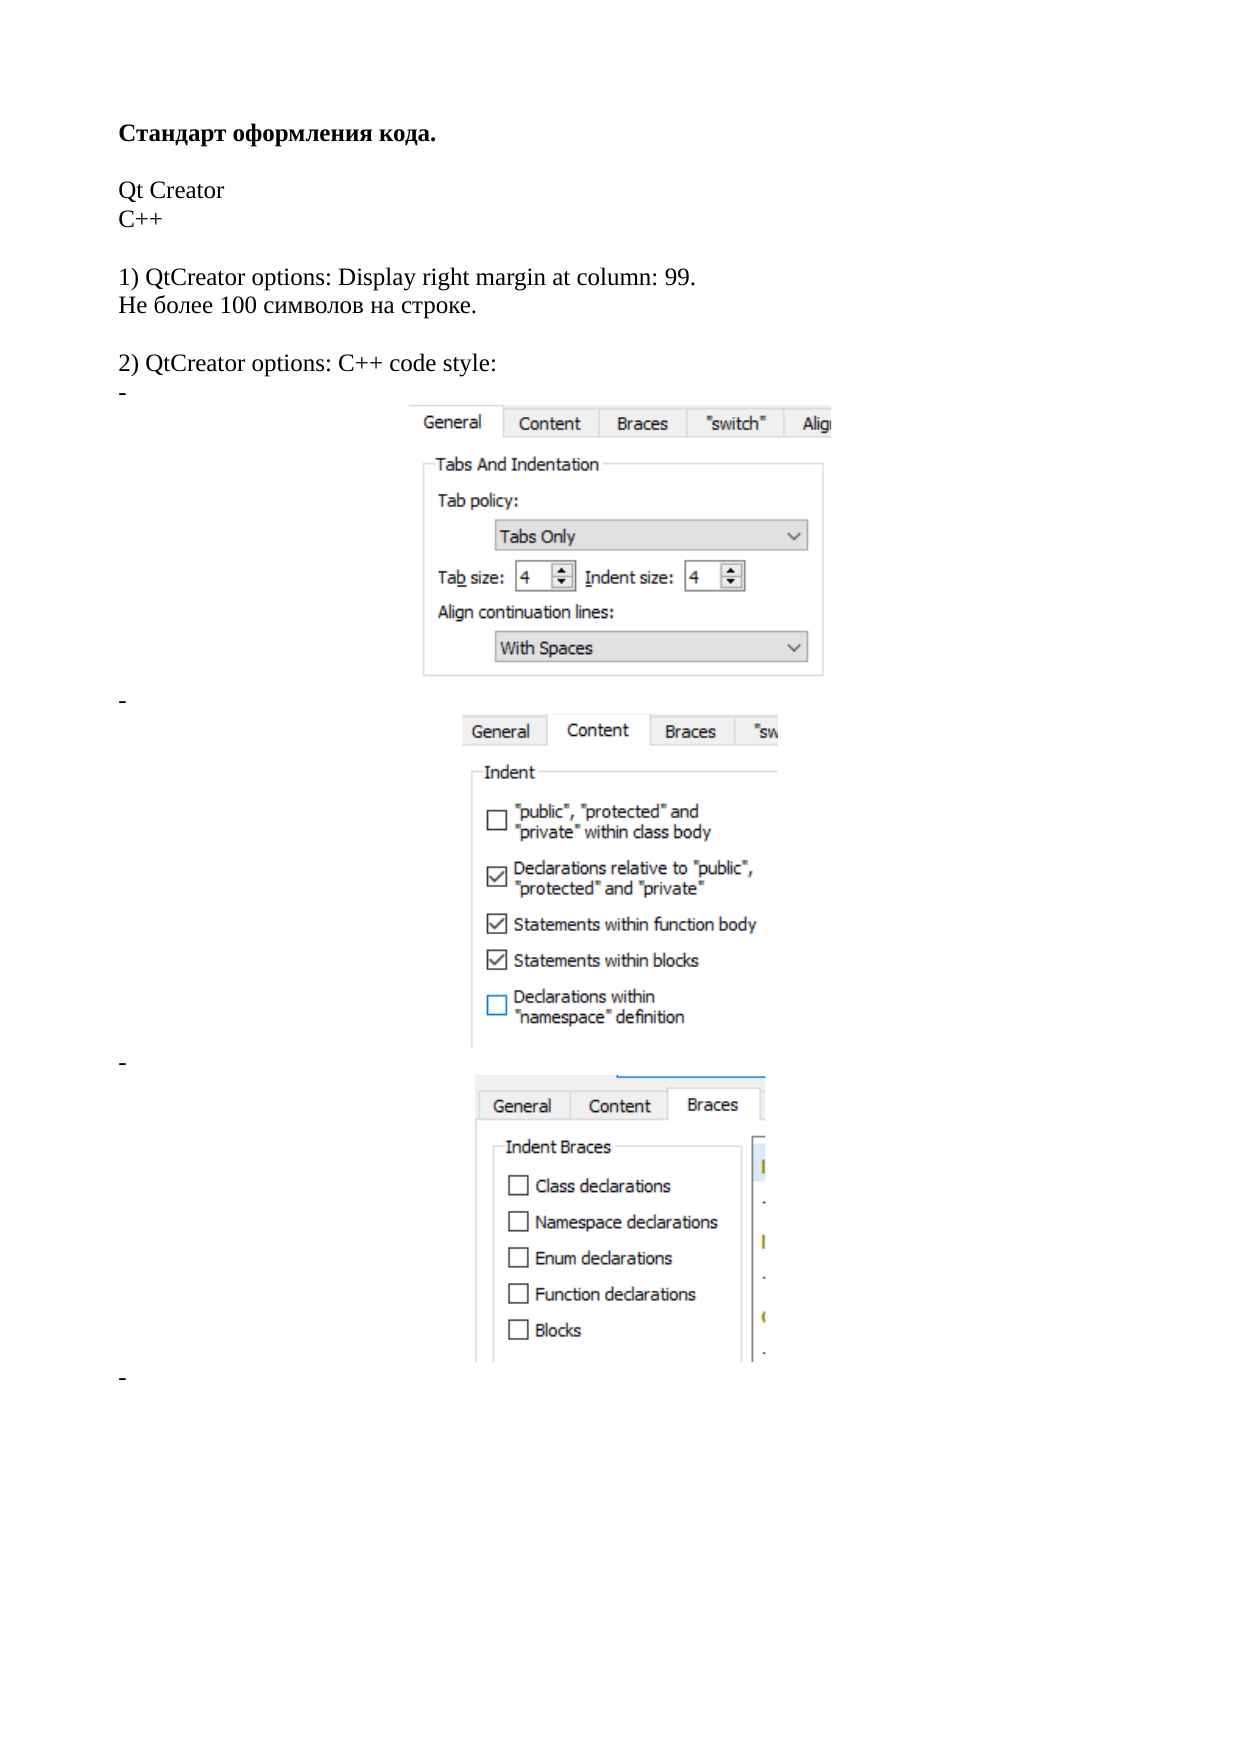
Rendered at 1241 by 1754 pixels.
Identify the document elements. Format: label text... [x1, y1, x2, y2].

text - [118, 1076, 1122, 1390]
picture [474, 1075, 766, 1362]
picture [462, 714, 778, 1047]
text 2) QtCreator options: C++ code style: [118, 348, 1122, 377]
text - [118, 714, 1122, 1076]
text 1) QtCreator options: Display right margin at column: 99. [118, 262, 1122, 291]
text Стандарт оформления кода. [118, 118, 1122, 147]
text Qt Creator [118, 176, 1122, 204]
text C++ [118, 204, 1122, 233]
text - [118, 377, 1122, 406]
picture [409, 405, 832, 686]
text Не более 100 символов на строке. [118, 291, 1122, 319]
text - [118, 406, 1122, 714]
